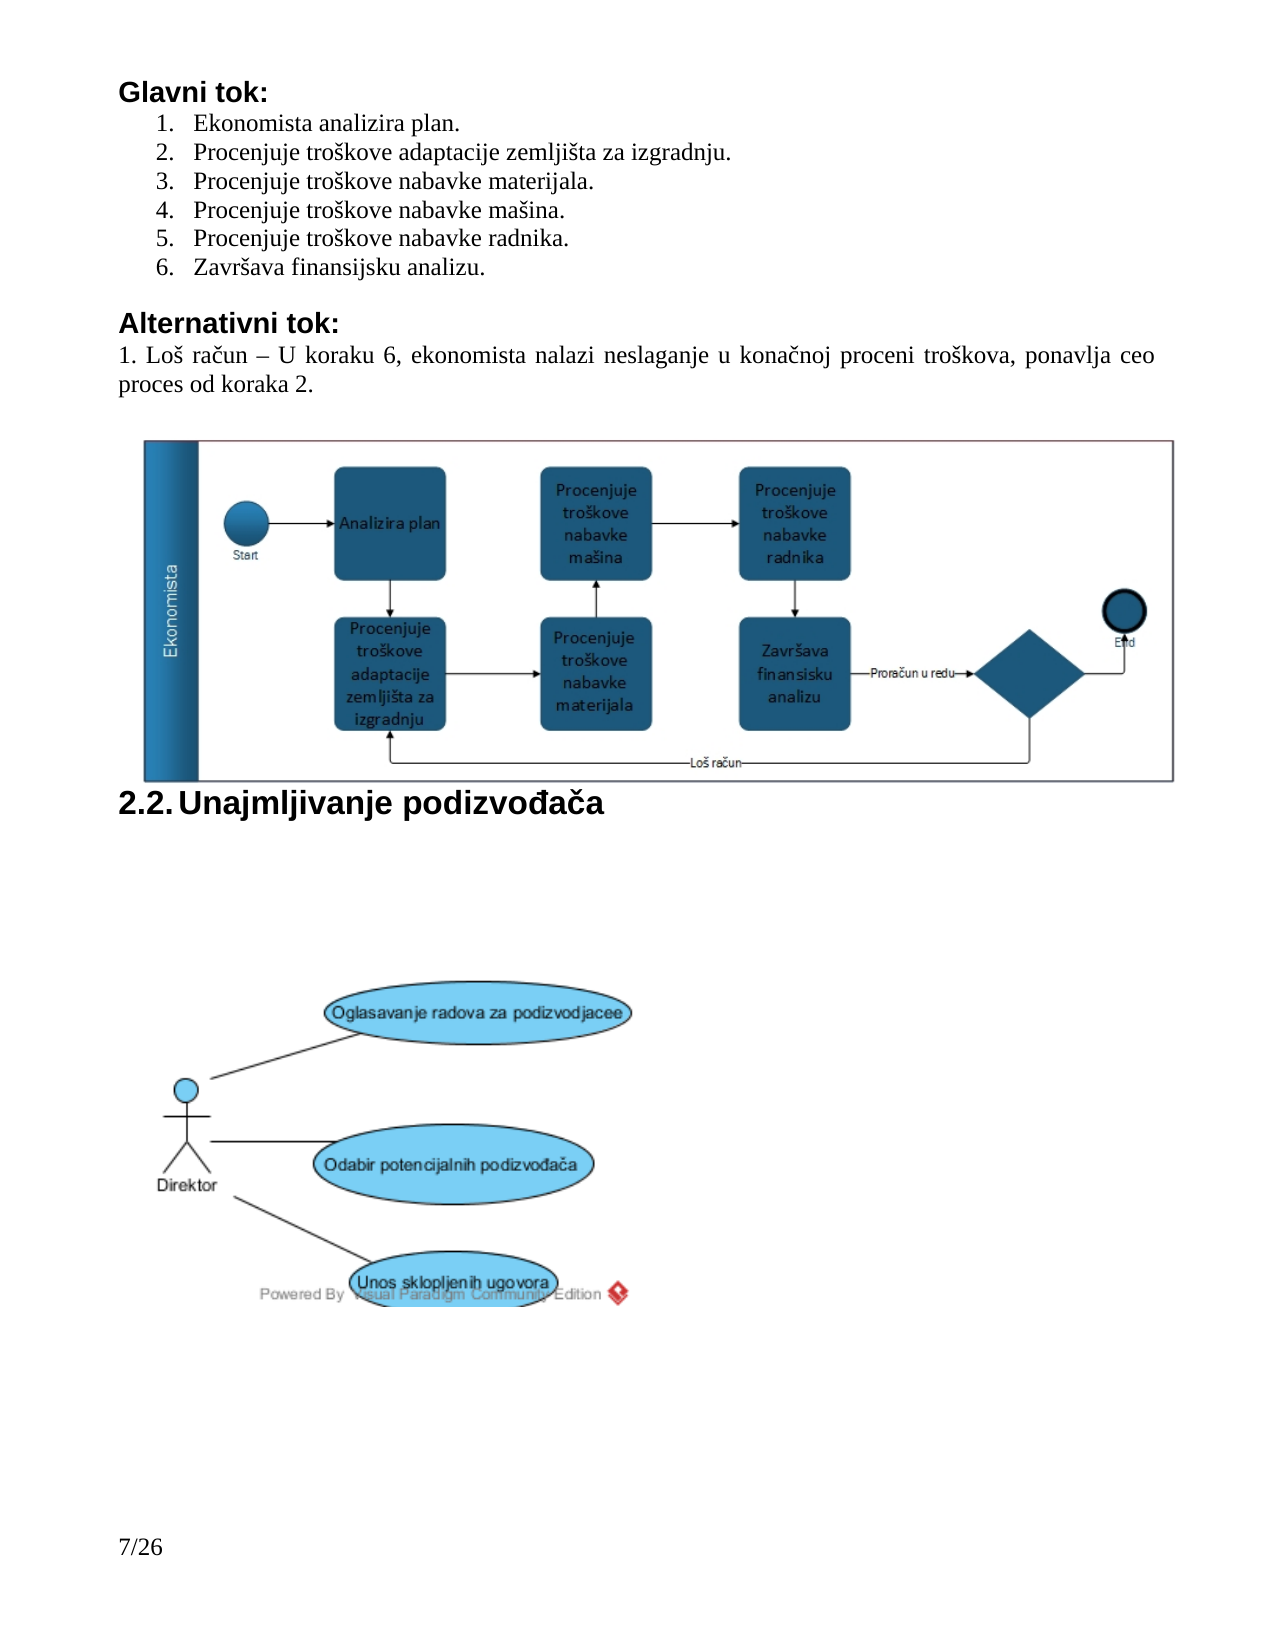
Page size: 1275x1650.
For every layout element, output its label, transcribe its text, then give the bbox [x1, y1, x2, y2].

list Završava finansijsku analizu. [156, 252, 1157, 281]
list Ekonomista analizira plan. [156, 108, 1157, 137]
subtitle Unajmljivanje podizvođača [118, 418, 1157, 822]
subtitle Alternativni tok: [118, 307, 1157, 340]
subtitle Glavni tok: [118, 75, 1157, 108]
list Procenjuje troškove nabavke radnika. [156, 223, 1157, 252]
text 1. Loš račun – U koraku 6, ekonomista nalazi neslaganje u konačnoj proceni troškova, ponavlja ceo proces od koraka 2. [118, 340, 1157, 398]
list Procenjuje troškove nabavke mašina. [156, 195, 1157, 223]
list Procenjuje troškove nabavke materijala. [156, 166, 1157, 195]
list Procenjuje troškove adaptacije zemljišta za izgradnju. [156, 137, 1157, 166]
